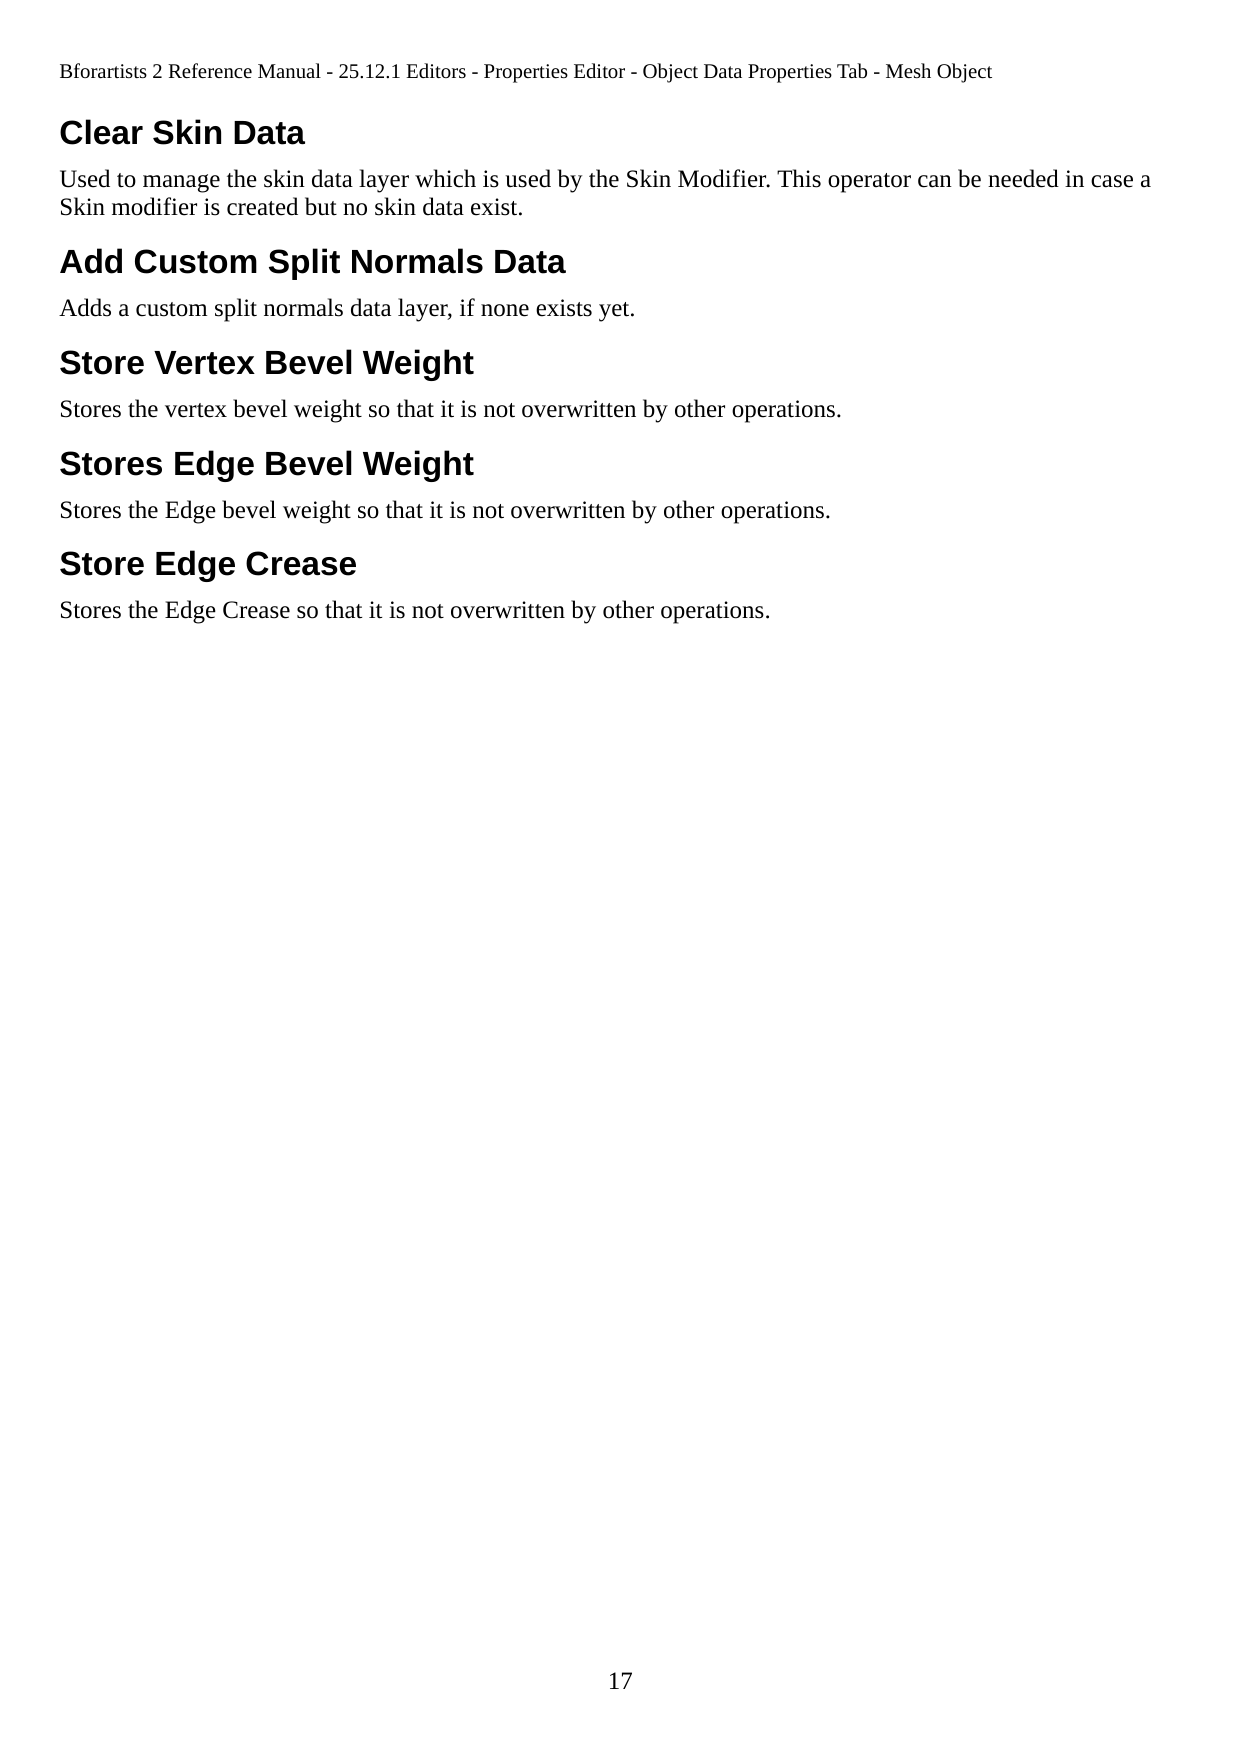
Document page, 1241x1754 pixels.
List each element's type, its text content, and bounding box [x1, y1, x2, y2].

text Adds a custom split normals data layer, if none exists yet. [59, 293, 1181, 322]
subtitle Store Edge Crease [59, 544, 1181, 583]
text Used to manage the skin data layer which is used by the Skin Modifier. This operator can be needed in case a Skin modifier is created but no skin data exist. [59, 164, 1181, 221]
subtitle Clear Skin Data [59, 113, 1181, 151]
text Stores the Edge bevel weight so that it is not overwritten by other operations. [59, 495, 1181, 523]
text Stores the vertex bevel weight so that it is not overwritten by other operations. [59, 394, 1181, 423]
subtitle Add Custom Split Normals Data [59, 242, 1181, 281]
text Stores the Edge Crease so that it is not overwritten by other operations. [59, 595, 1181, 624]
subtitle Stores Edge Bevel Weight [59, 443, 1181, 482]
subtitle Store Vertex Bevel Weight [59, 343, 1181, 381]
